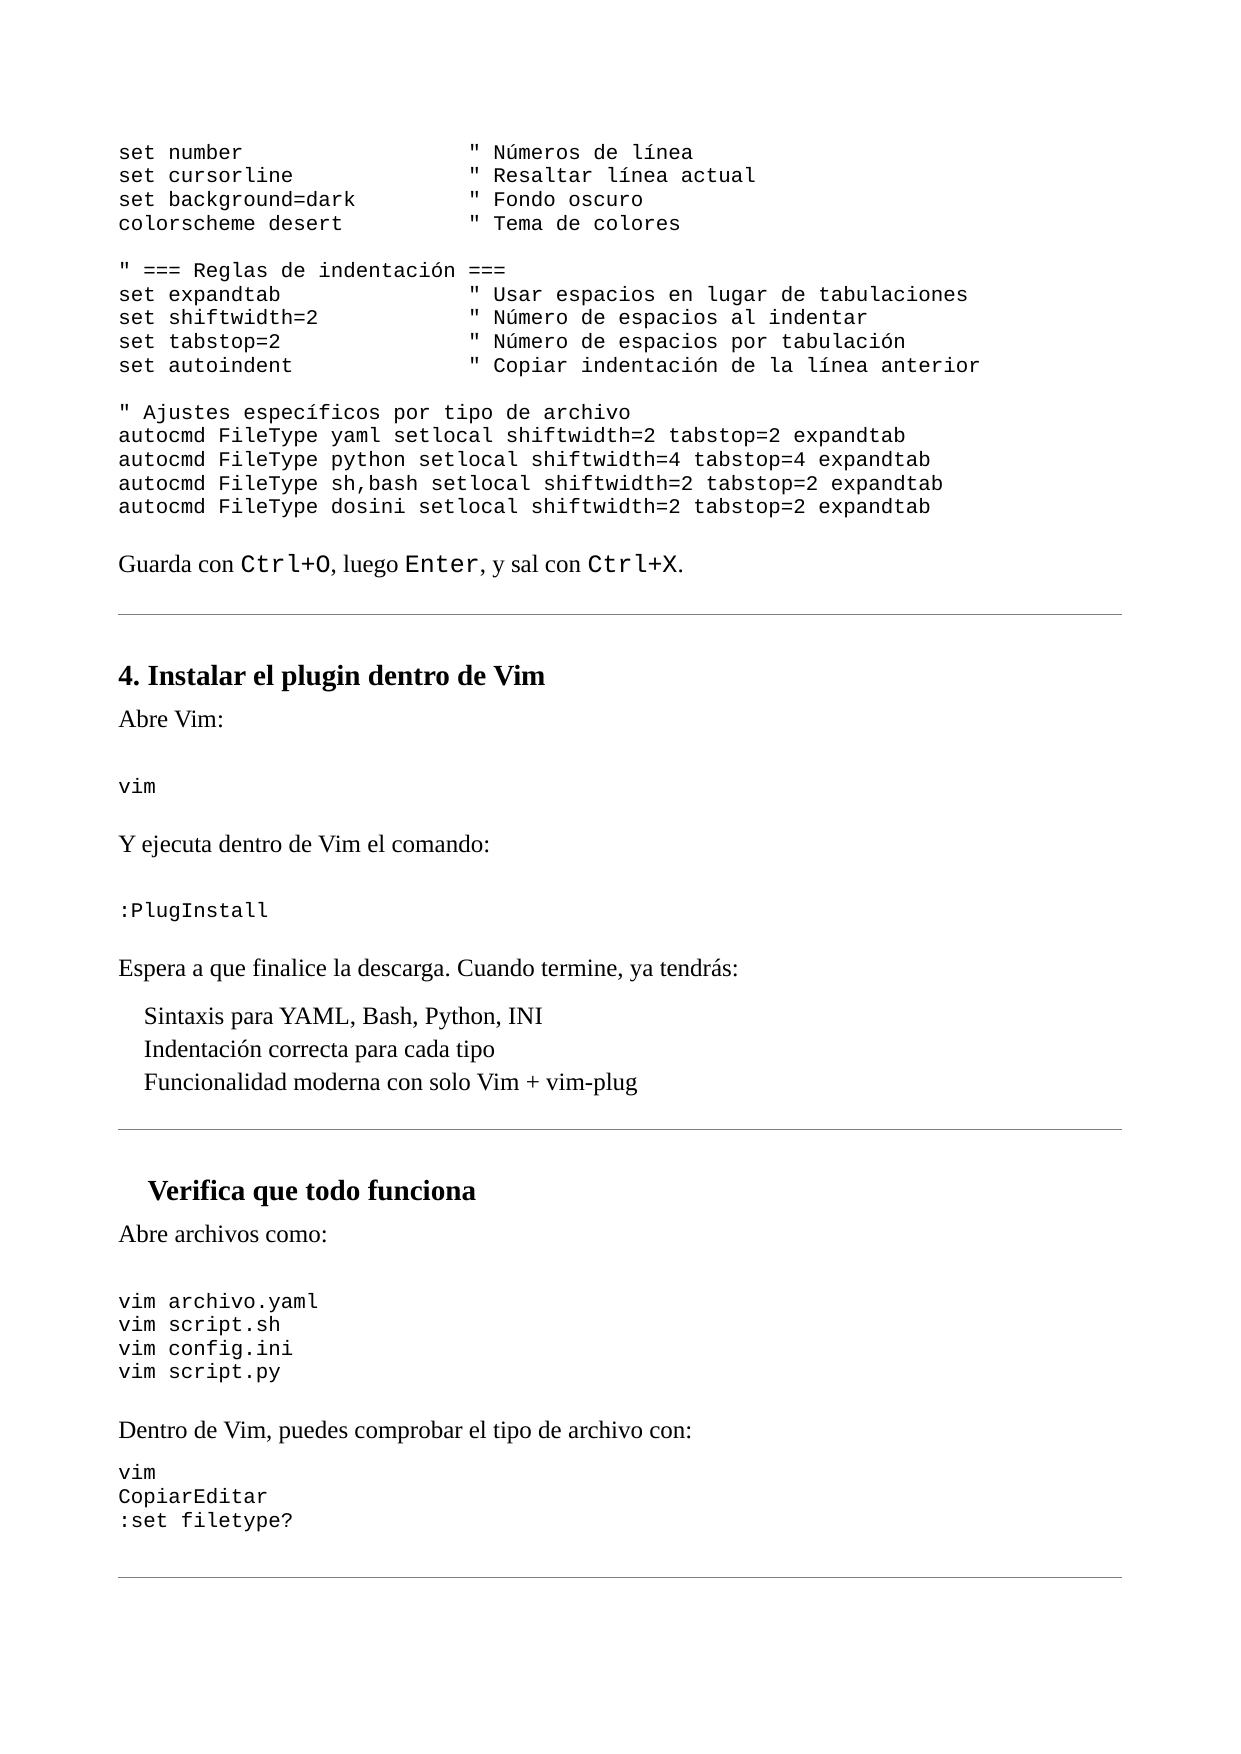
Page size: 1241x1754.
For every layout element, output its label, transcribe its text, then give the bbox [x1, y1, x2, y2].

text set number " Números de línea [118, 142, 1122, 165]
text set autoindent " Copiar indentación de la línea anterior [118, 354, 1122, 378]
text vim [118, 776, 1122, 799]
text Dentro de Vim, puedes comprobar el tipo de archivo con: [118, 1415, 1122, 1443]
text Guarda con Ctrl+O, luego Enter, y sal con Ctrl+X. [118, 549, 1122, 580]
text set cursorline " Resaltar línea actual [118, 165, 1122, 189]
text autocmd FileType sh,bash setlocal shiftwidth=2 tabstop=2 expandtab [118, 473, 1122, 496]
text vim script.py [118, 1362, 1122, 1385]
text " Ajustes específicos por tipo de archivo [118, 402, 1122, 426]
text " === Reglas de indentación === [118, 260, 1122, 284]
text set shiftwidth=2 " Número de espacios al indentar [118, 307, 1122, 331]
text set tabstop=2 " Número de espacios por tabulación [118, 331, 1122, 354]
text Abre archivos como: [118, 1219, 1122, 1248]
text set background=dark " Fondo oscuro [118, 189, 1122, 213]
text autocmd FileType yaml setlocal shiftwidth=2 tabstop=2 expandtab [118, 426, 1122, 449]
text Abre Vim: [118, 704, 1122, 733]
text ✅ Sintaxis para YAML, Bash, Python, INI ✅ Indentación correcta para cada tipo ✅ Funcionalidad moderna con solo Vim + vim-plug [118, 1001, 1122, 1096]
text vim [118, 1462, 1122, 1486]
text vim config.ini [118, 1338, 1122, 1362]
text Y ejecuta dentro de Vim el comando: [118, 829, 1122, 858]
text CopiarEditar [118, 1486, 1122, 1509]
text set expandtab " Usar espacios en lugar de tabulaciones [118, 284, 1122, 307]
text vim script.sh [118, 1314, 1122, 1338]
text Espera a que finalice la descarga. Cuando termine, ya tendrás: [118, 953, 1122, 982]
text colorscheme desert " Tema de colores [118, 213, 1122, 236]
subtitle ✅ Verifica que todo funciona [118, 1173, 1122, 1207]
subtitle 4. Instalar el plugin dentro de Vim [118, 658, 1122, 692]
text autocmd FileType dosini setlocal shiftwidth=2 tabstop=2 expandtab [118, 496, 1122, 520]
text vim archivo.yaml [118, 1291, 1122, 1314]
text autocmd FileType python setlocal shiftwidth=4 tabstop=4 expandtab [118, 449, 1122, 473]
text :set filetype? [118, 1509, 1122, 1533]
text :PlugInstall [118, 900, 1122, 924]
